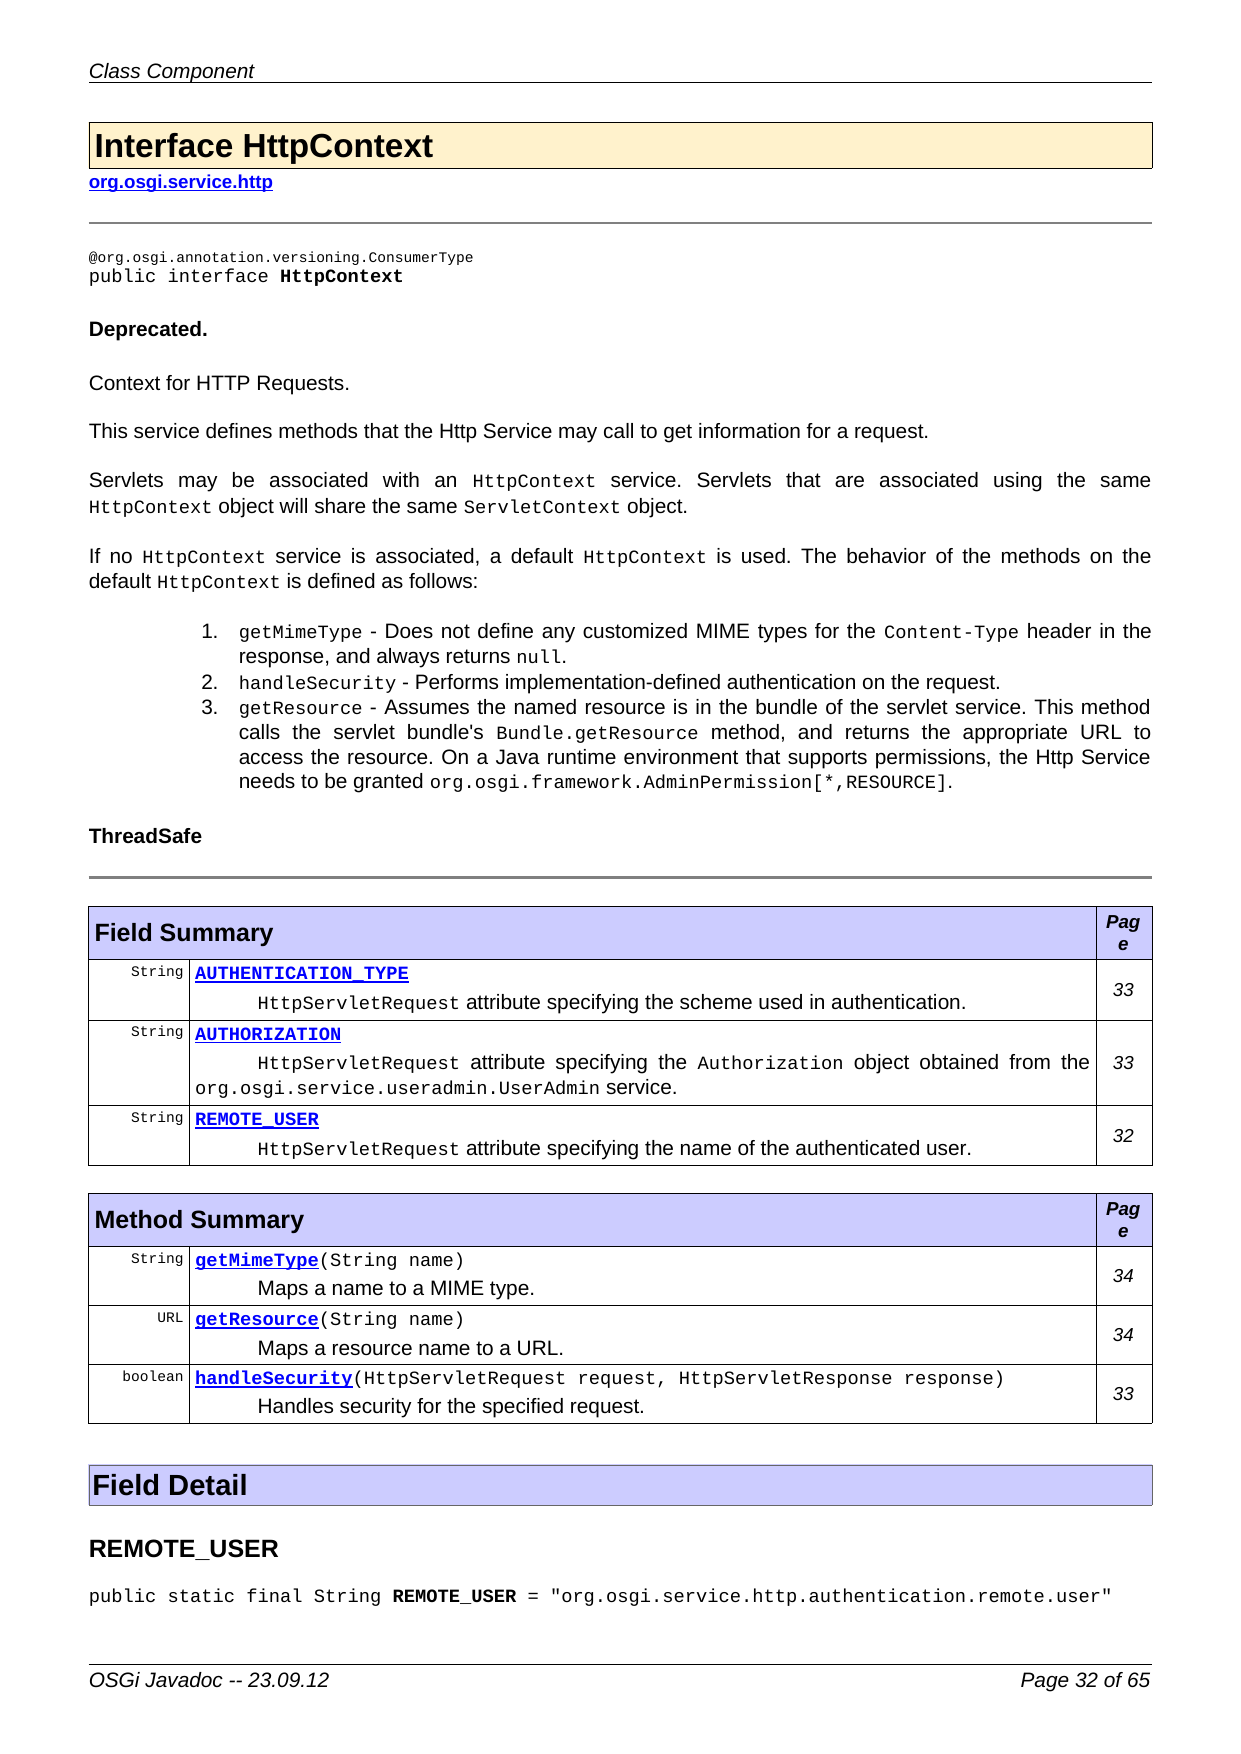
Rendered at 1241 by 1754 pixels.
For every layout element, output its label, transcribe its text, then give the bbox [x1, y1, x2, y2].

table_cell 33 [1097, 1365, 1152, 1423]
text Deprecated. [88, 317, 1152, 341]
table_cell 34 [1097, 1247, 1152, 1305]
subtitle Interface HttpContext [90, 123, 1152, 168]
table_cell 32 [1097, 1106, 1152, 1165]
text org.osgi.service.http [88, 171, 1152, 193]
table_cell URL [89, 1306, 189, 1364]
table_cell AUTHENTICATION_TYPE HttpServletRequest attribute specifying the scheme used in authentication. [190, 960, 1096, 1019]
table_cell AUTHORIZATION HttpServletRequest attribute specifying the Authorization object obtained from the org.osgi.service.useradmin.UserAdmin service. [190, 1021, 1096, 1105]
table_header Field Summary [89, 907, 1096, 959]
table_cell String [89, 1247, 189, 1305]
table_cell String [89, 960, 189, 1019]
table_cell 34 [1097, 1306, 1152, 1364]
table_cell REMOTE_USER HttpServletRequest attribute specifying the name of the authenticated user. [190, 1106, 1096, 1165]
table_cell 33 [1097, 1021, 1152, 1105]
text @org.osgi.annotation.versioning.ConsumerType public interface HttpContext [88, 250, 1152, 288]
list handleSecurity - Performs implementation-defined authentication on the request. [201, 669, 1152, 695]
list getResource - Assumes the named resource is in the bundle of the servlet service. This method calls the servlet bundle's Bundle.getResource method, and returns the appropriate URL to access the resource. On a Java runtime environment that supports permissions, the Http Service needs to be granted org.osgi.framework.AdminPermission[*,RESOURCE]. [201, 695, 1152, 794]
table_cell String [89, 1021, 189, 1105]
table_cell getResource(String name) Maps a resource name to a URL. [190, 1306, 1096, 1364]
table_cell getMimeType(String name) Maps a name to a MIME type. [190, 1247, 1096, 1305]
text Context for HTTP Requests. [88, 370, 1152, 394]
list getMimeType - Does not define any customized MIME types for the Content-Type header in the response, and always returns null. [201, 619, 1152, 669]
table_cell boolean [89, 1365, 189, 1423]
text If no HttpContext service is associated, a default HttpContext is used. The behavior of the methods on the default HttpContext is defined as follows: [88, 544, 1152, 594]
table_header Method Summary [89, 1194, 1096, 1246]
table_header Page [1097, 1194, 1152, 1246]
text ThreadSafe [88, 823, 1152, 847]
table_cell String [89, 1106, 189, 1165]
table_header Page [1097, 907, 1152, 959]
subtitle REMOTE_USER [88, 1534, 1152, 1562]
table_cell handleSecurity(HttpServletRequest request, HttpServletResponse response) Handles security for the specified request. [190, 1365, 1096, 1423]
text Servlets may be associated with an HttpContext service. Servlets that are associated using the same HttpContext object will share the same ServletContext object. [88, 468, 1152, 519]
text public static final String REMOTE_USER = "org.osgi.service.http.authentication.remote.user" [88, 1587, 1152, 1608]
table_cell 33 [1097, 960, 1152, 1019]
subtitle Field Detail [90, 1466, 1152, 1505]
text This service defines methods that the Http Service may call to get information for a request. [88, 419, 1152, 443]
